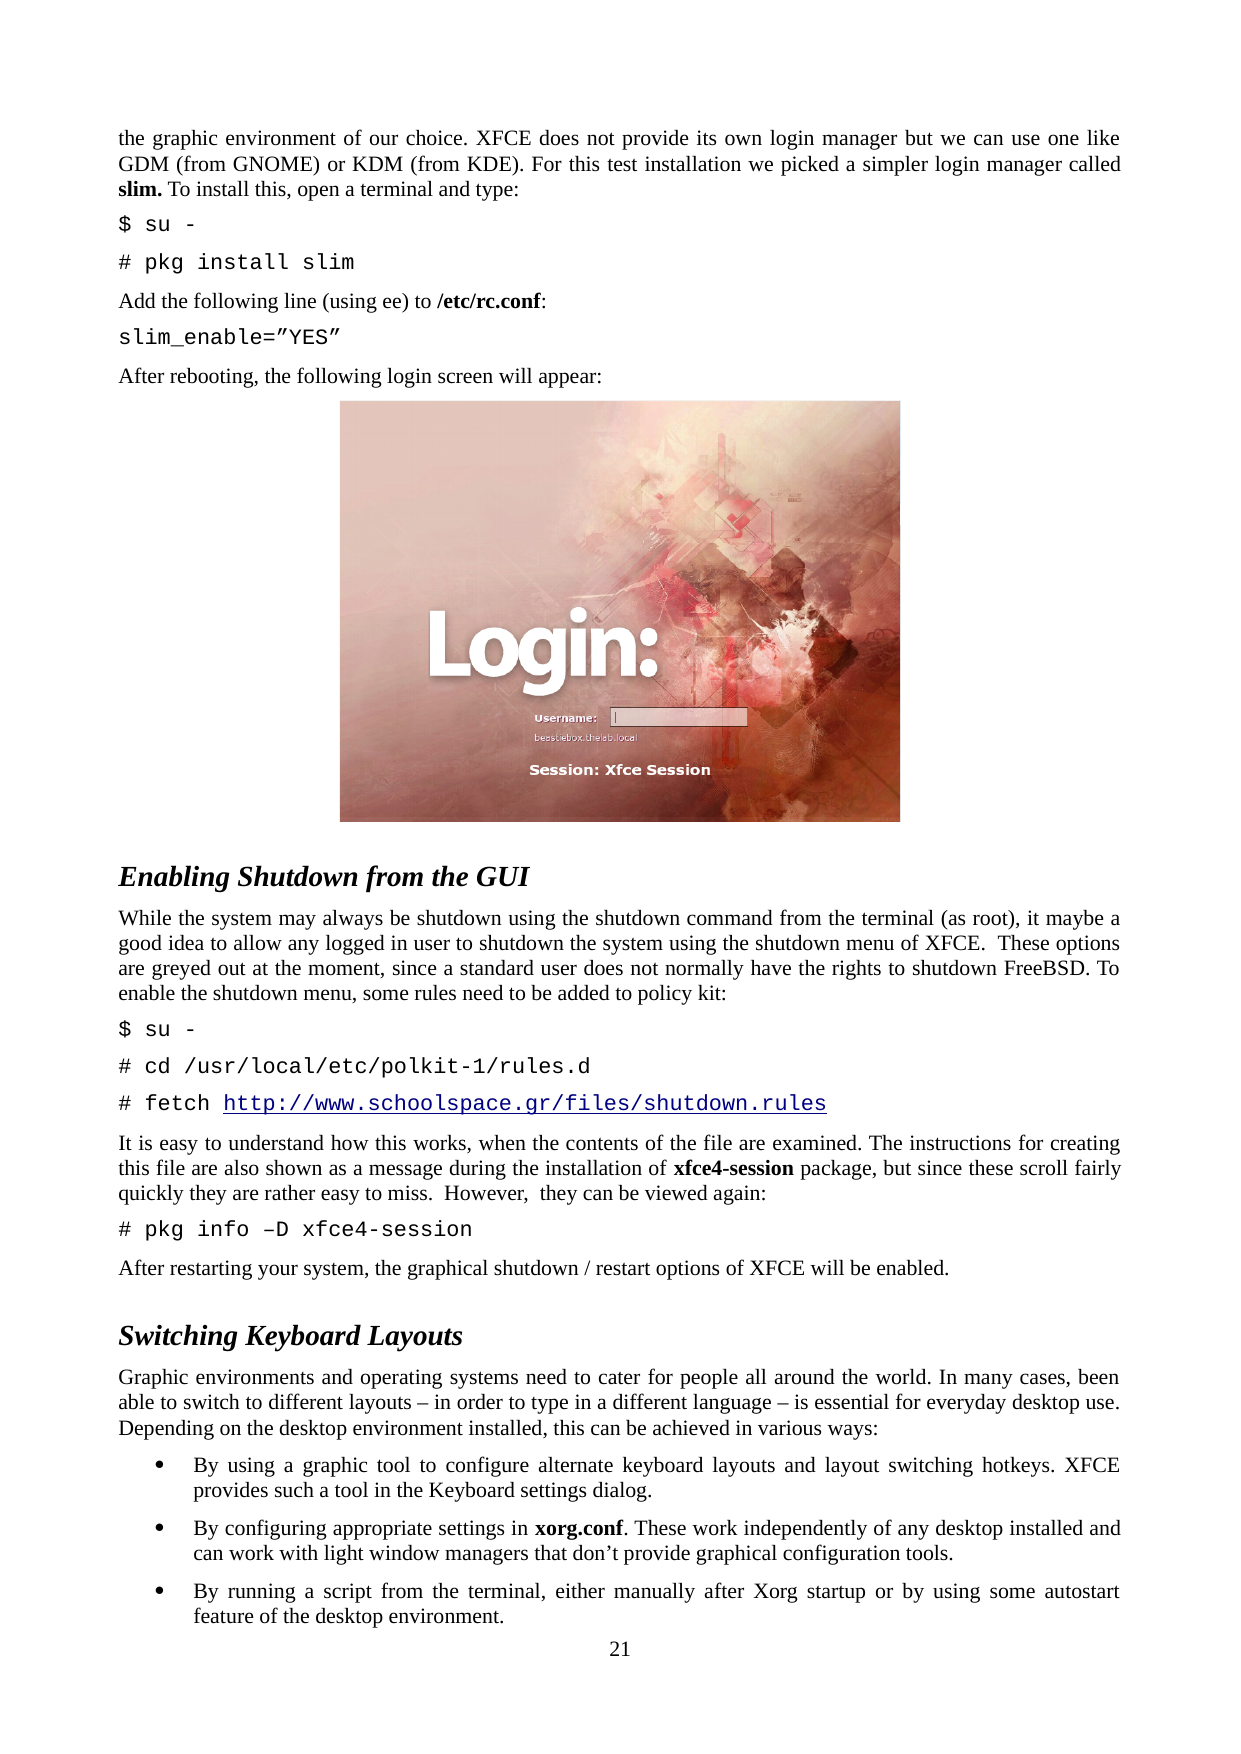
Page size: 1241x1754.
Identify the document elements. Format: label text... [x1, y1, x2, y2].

text Add the following line (using ee) to /etc/rc.conf: [118, 288, 1122, 313]
list By configuring appropriate settings in xorg.conf. These work independently of any desktop installed and can work with light window managers that don’t provide graphical configuration tools. [156, 1515, 1122, 1566]
text slim_enable=”YES” [118, 326, 1122, 351]
text After rebooting, the following login screen will appear: [118, 363, 1122, 388]
subtitle Switching Keyboard Layouts [118, 1318, 1122, 1352]
list By running a script from the terminal, either manually after Xorg startup or by using some autostart feature of the desktop environment. [156, 1578, 1122, 1628]
text the graphic environment of our choice. XFCE does not provide its own login manager but we can use one like GDM (from GNOME) or KDM (from KDE). For this test installation we picked a simpler login manager called slim. To install this, open a terminal and type: [118, 125, 1122, 201]
text # fetch http://www.schoolspace.gr/files/shutdown.rules [118, 1093, 1122, 1117]
text Graphic environments and operating systems need to cater for people all around the world. In many cases, been able to switch to different layouts – in order to type in a different language – is essential for everyday desktop use. Depending on the desktop environment installed, this can be achieved in various ways: [118, 1364, 1122, 1440]
text It is easy to understand how this works, when the contents of the file are examined. The instructions for creating this file are also shown as a message during the installation of xfce4-session package, but since these scroll fairly quickly they are rather easy to miss. However, they can be viewed again: [118, 1130, 1122, 1206]
text # pkg info –D xfce4-session [118, 1218, 1122, 1243]
text While the system may always be shutdown using the shutdown command from the terminal (as root), it maybe a good idea to allow any logged in user to shutdown the system using the shutdown menu of XFCE. These options are greyed out at the moment, since a standard user does not normally have the rights to shutdown FreeBSD. To enable the shutdown menu, some rules need to be added to policy kit: [118, 905, 1122, 1006]
text # pkg install slim [118, 251, 1122, 276]
text # cd /usr/local/etc/polkit-1/rules.d [118, 1055, 1122, 1080]
list By using a graphic tool to configure alternate keyboard layouts and layout switching hotkeys. XFCE provides such a tool in the Keyboard settings dialog. [156, 1452, 1122, 1503]
subtitle Enabling Shutdown from the GUI [118, 859, 1122, 892]
text $ su - [118, 1018, 1122, 1043]
text After restarting your system, the graphical shutdown / restart options of XFCE will be enabled. [118, 1255, 1122, 1281]
text $ su - [118, 213, 1122, 238]
